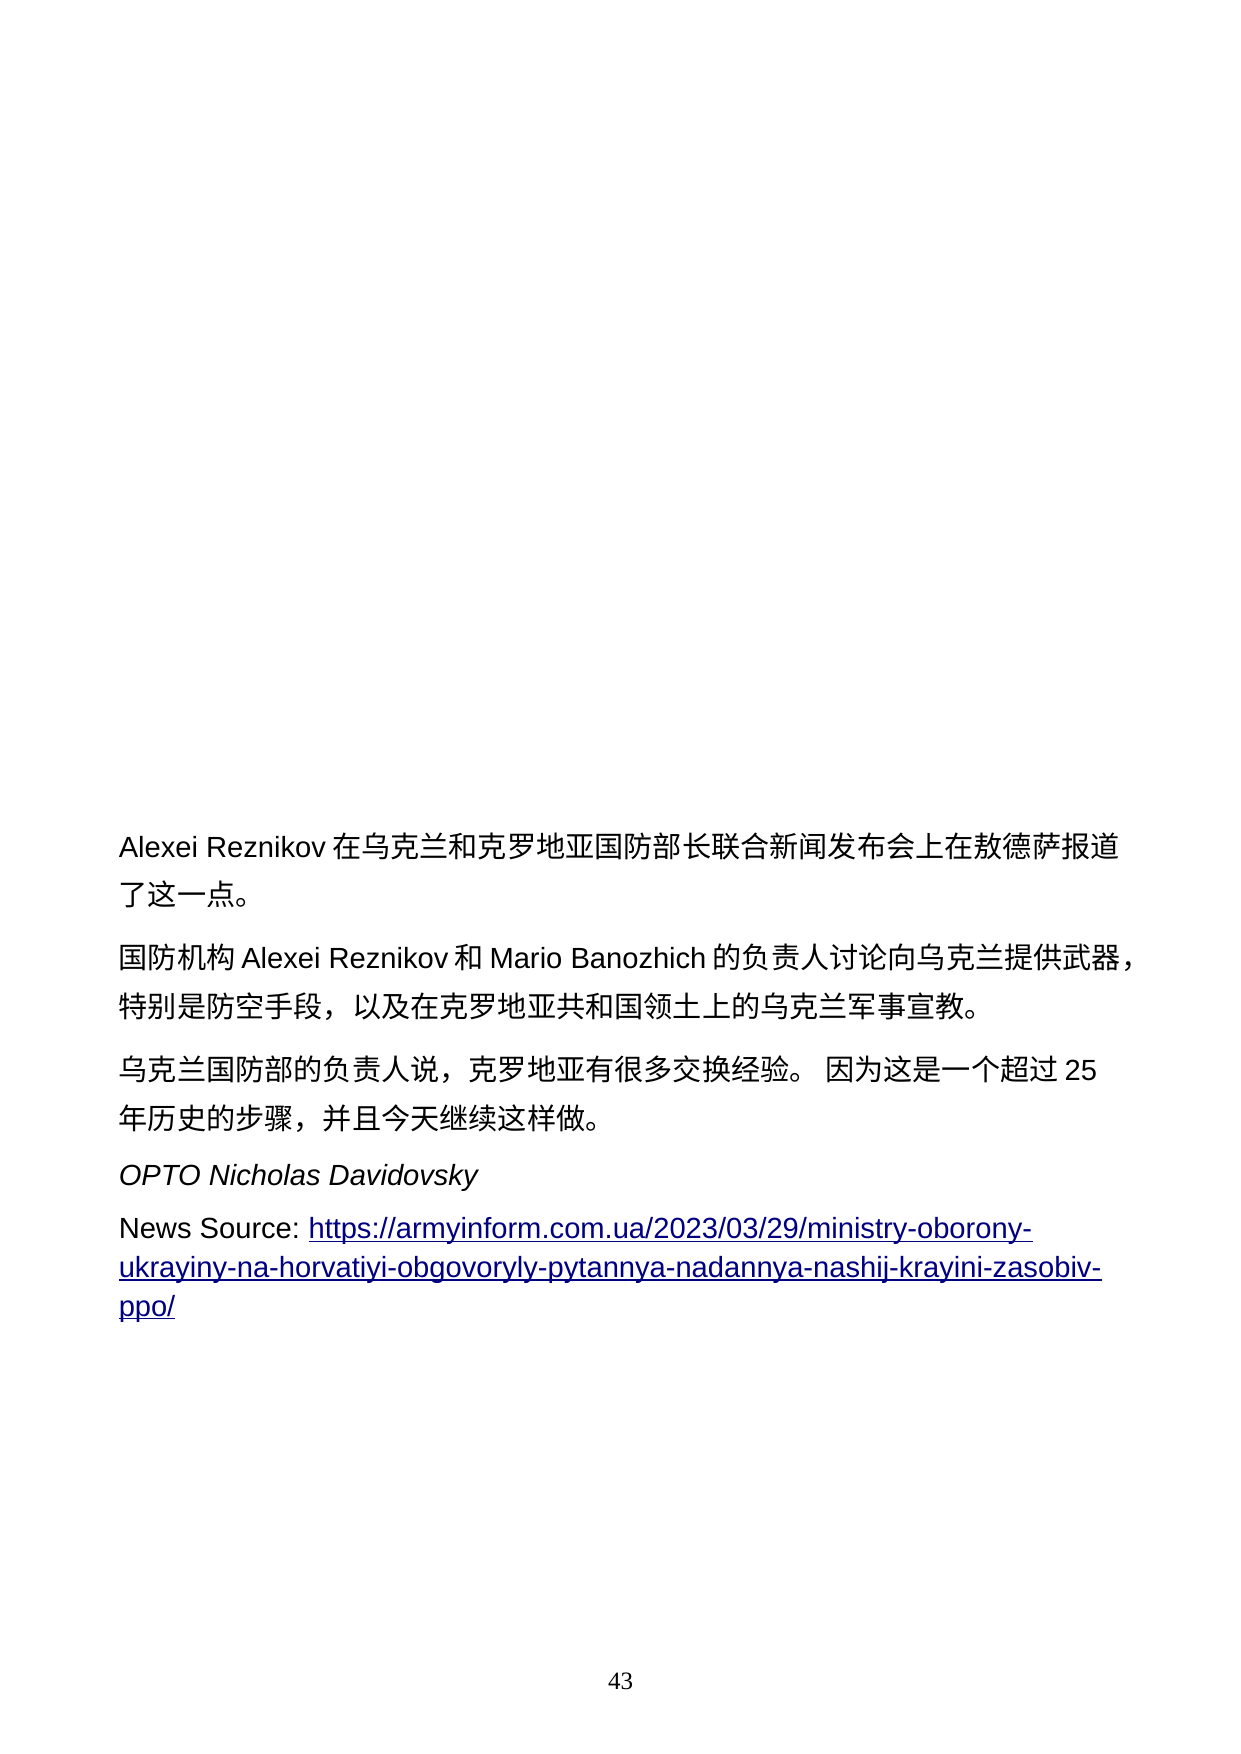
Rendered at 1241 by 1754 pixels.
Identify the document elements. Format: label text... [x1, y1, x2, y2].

text OPTO Nicholas Davidovsky [118, 1158, 1122, 1192]
text 国防机构Alexei Reznikov和Mario Banozhich的负责人讨论向乌克兰提供武器，特别是防空手段，以及在克罗地亚共和国领土上的乌克兰军事宣教。 [118, 935, 1122, 1026]
text Alexei Reznikov在乌克兰和克罗地亚国防部长联合新闻发布会上在敖德萨报道了这一点。 [118, 118, 1122, 914]
text News Source: https://armyinform.com.ua/2023/03/29/ministry-oborony-ukrayiny-na-horvatiyi-obgovoryly-pytannya-nadannya-nashij-krayini-zasobiv-ppo/ [118, 1211, 1122, 1322]
text 乌克兰国防部的负责人说，克罗地亚有很多交换经验。 因为这是一个超过25年历史的步骤，并且今天继续这样做。 [118, 1047, 1122, 1137]
